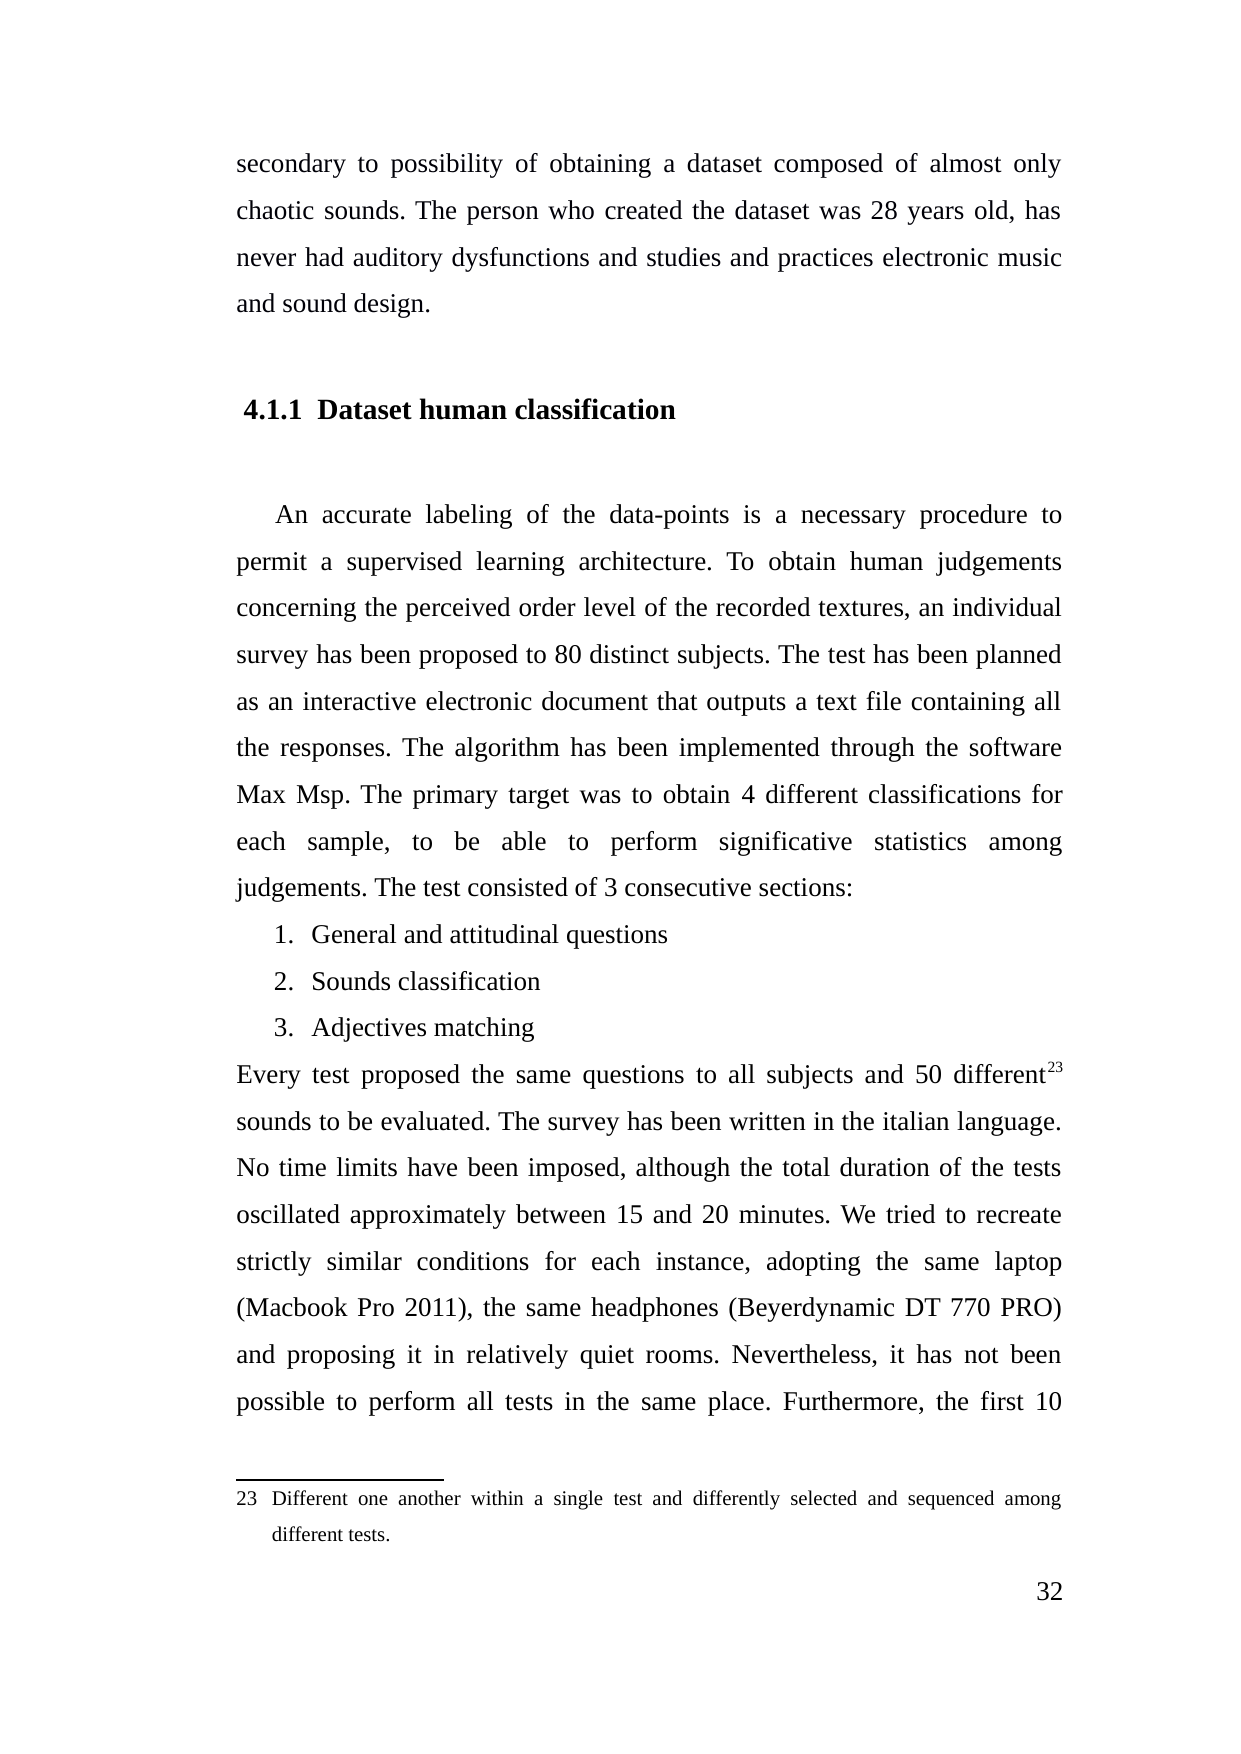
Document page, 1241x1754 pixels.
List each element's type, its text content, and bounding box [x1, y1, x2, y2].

text secondary to possibility of obtaining a dataset composed of almost only chaotic sounds. The person who created the dataset was 28 years old, has never had auditory dysfunctions and studies and practices electronic music and sound design. [236, 148, 1063, 319]
text Every test proposed the same questions to all subjects and 50 different sounds to be evaluated. The survey has been written in the italian language. No time limits have been imposed, although the total duration of the tests oscillated approximately between 15 and 20 minutes. We tried to recreate strictly similar conditions for each instance, adopting the same laptop (Macbook Pro 2011), the same headphones (Beyerdynamic DT 770 PRO) and proposing it in relatively quiet rooms. Nevertheless, it has not been possible to perform all tests in the same place. Furthermore, the first 10 [236, 1058, 1063, 1416]
list General and attitudinal questions [274, 918, 1063, 949]
list Adjectives matching [274, 1012, 1063, 1043]
list Sounds classification [274, 965, 1063, 996]
text Different one another within a single test and differently selected and sequenced among different tests. [236, 1486, 1063, 1546]
subtitle Dataset human classification [236, 392, 1063, 426]
text An accurate labeling of the data-points is a necessary procedure to permit a supervised learning architecture. To obtain human judgements concerning the perceived order level of the recorded textures, an individual survey has been proposed to 80 distinct subjects. The test has been planned as an interactive electronic document that outputs a text file containing all the responses. The algorithm has been implemented through the software Max Msp. The primary target was to obtain 4 different classifications for each sample, to be able to perform significative statistics among judgements. The test consisted of 3 consecutive sections: [236, 498, 1063, 903]
